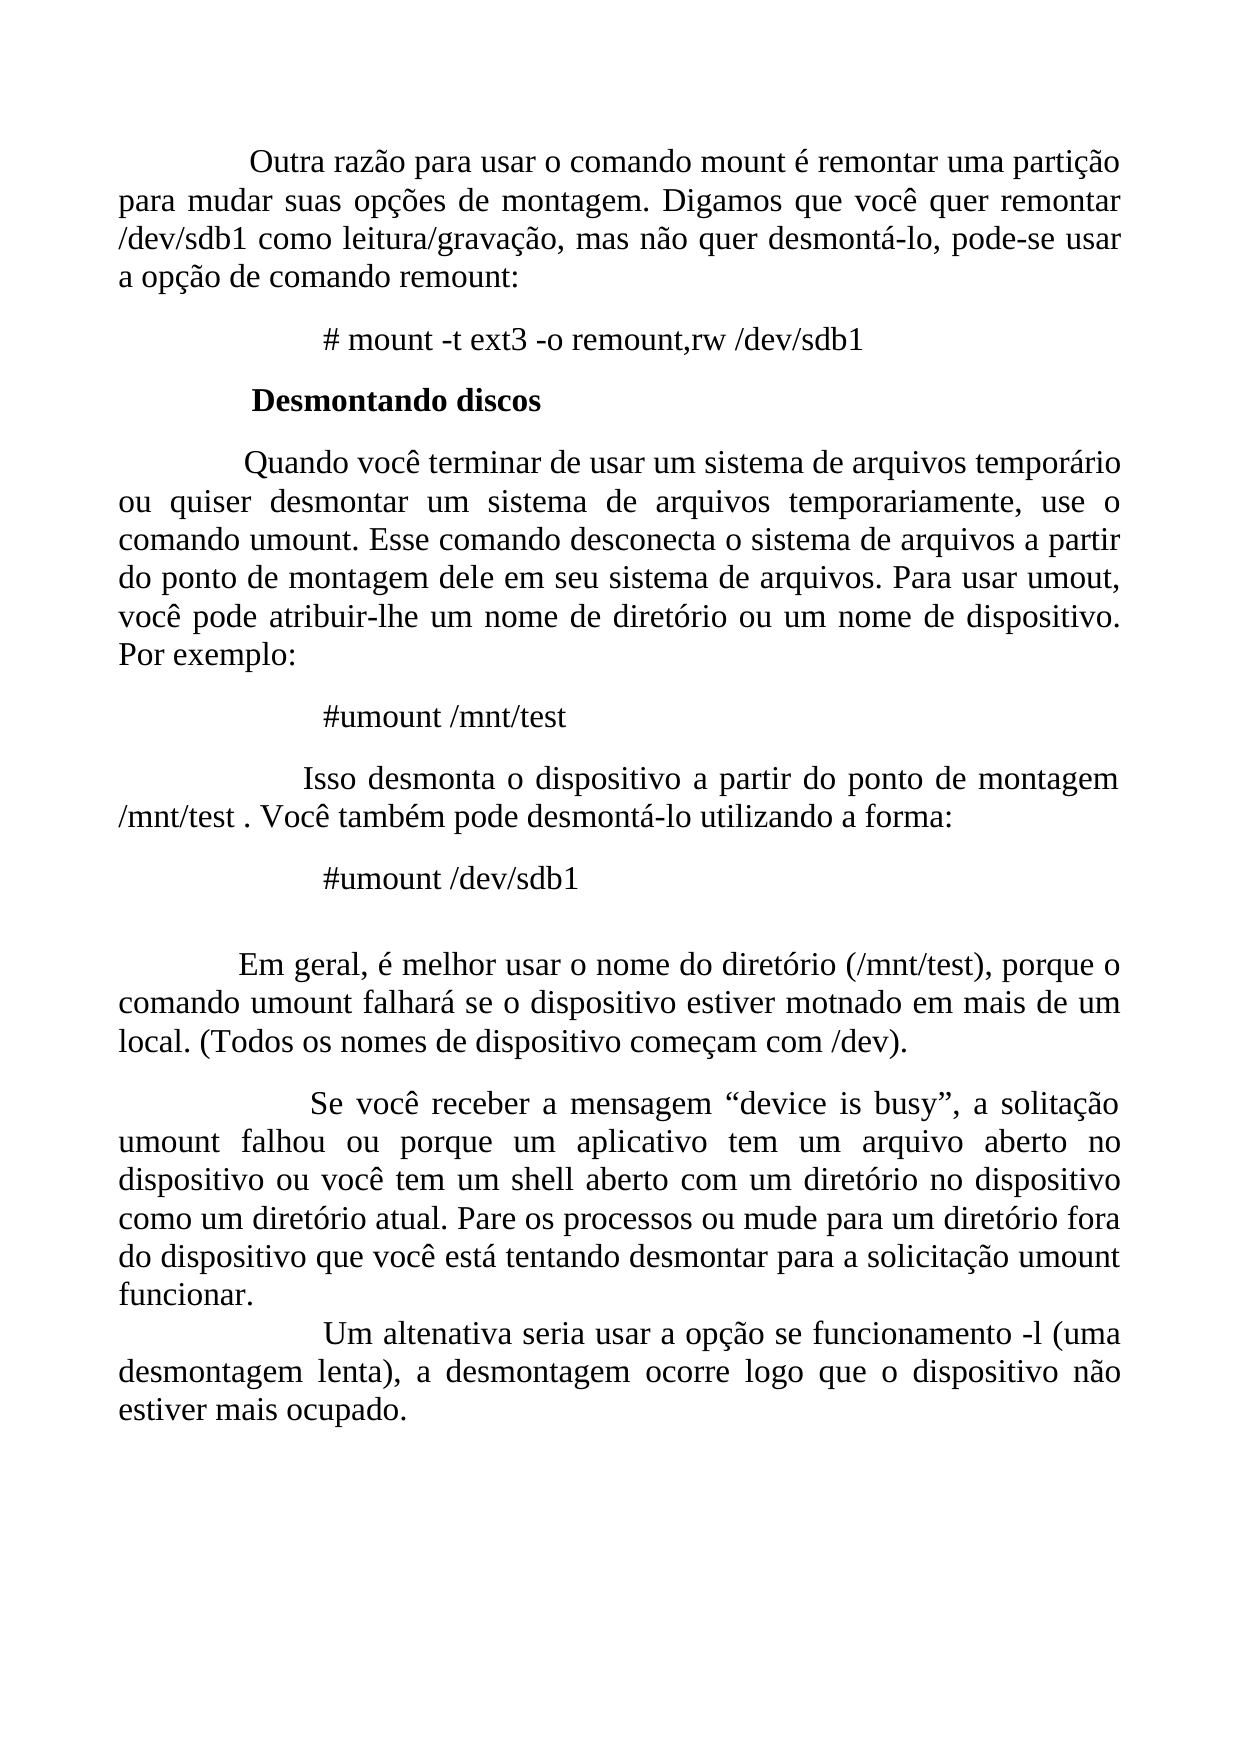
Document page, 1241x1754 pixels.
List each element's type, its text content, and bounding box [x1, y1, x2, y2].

text Em geral, é melhor usar o nome do diretório (/mnt/test), porque o comando umount falhará se o dispositivo estiver motnado em mais de um local. (Todos os nomes de dispositivo começam com /dev). [118, 944, 1122, 1059]
text Quando você terminar de usar um sistema de arquivos temporário ou quiser desmontar um sistema de arquivos temporariamente, use o comando umount. Esse comando desconecta o sistema de arquivos a partir do ponto de montagem dele em seu sistema de arquivos. Para usar umout, você pode atribuir-lhe um nome de diretório ou um nome de dispositivo. Por exemplo: [118, 443, 1122, 673]
text Desmontando discos [118, 381, 1122, 419]
text Isso desmonta o dispositivo a partir do ponto de montagem /mnt/test . Você também pode desmontá-lo utilizando a forma: [118, 758, 1122, 835]
text #umount /dev/sdb1 [118, 859, 1122, 897]
text Outra razão para usar o comando mount é remontar uma partição para mudar suas opções de montagem. Digamos que você quer remontar /dev/sdb1 como leitura/gravação, mas não quer desmontá-lo, pode-se usar a opção de comando remount: [118, 142, 1122, 295]
text Um altenativa seria usar a opção se funcionamento -l (uma desmontagem lenta), a desmontagem ocorre logo que o dispositivo não estiver mais ocupado. [118, 1313, 1122, 1428]
text #umount /mnt/test [118, 696, 1122, 735]
text Se você receber a mensagem “device is busy”, a solitação umount falhou ou porque um aplicativo tem um arquivo aberto no dispositivo ou você tem um shell aberto com um diretório no dispositivo como um diretório atual. Pare os processos ou mude para um diretório fora do dispositivo que você está tentando desmontar para a solicitação umount funcionar. [118, 1083, 1122, 1313]
text # mount -t ext3 -o remount,rw /dev/sdb1 [118, 319, 1122, 357]
